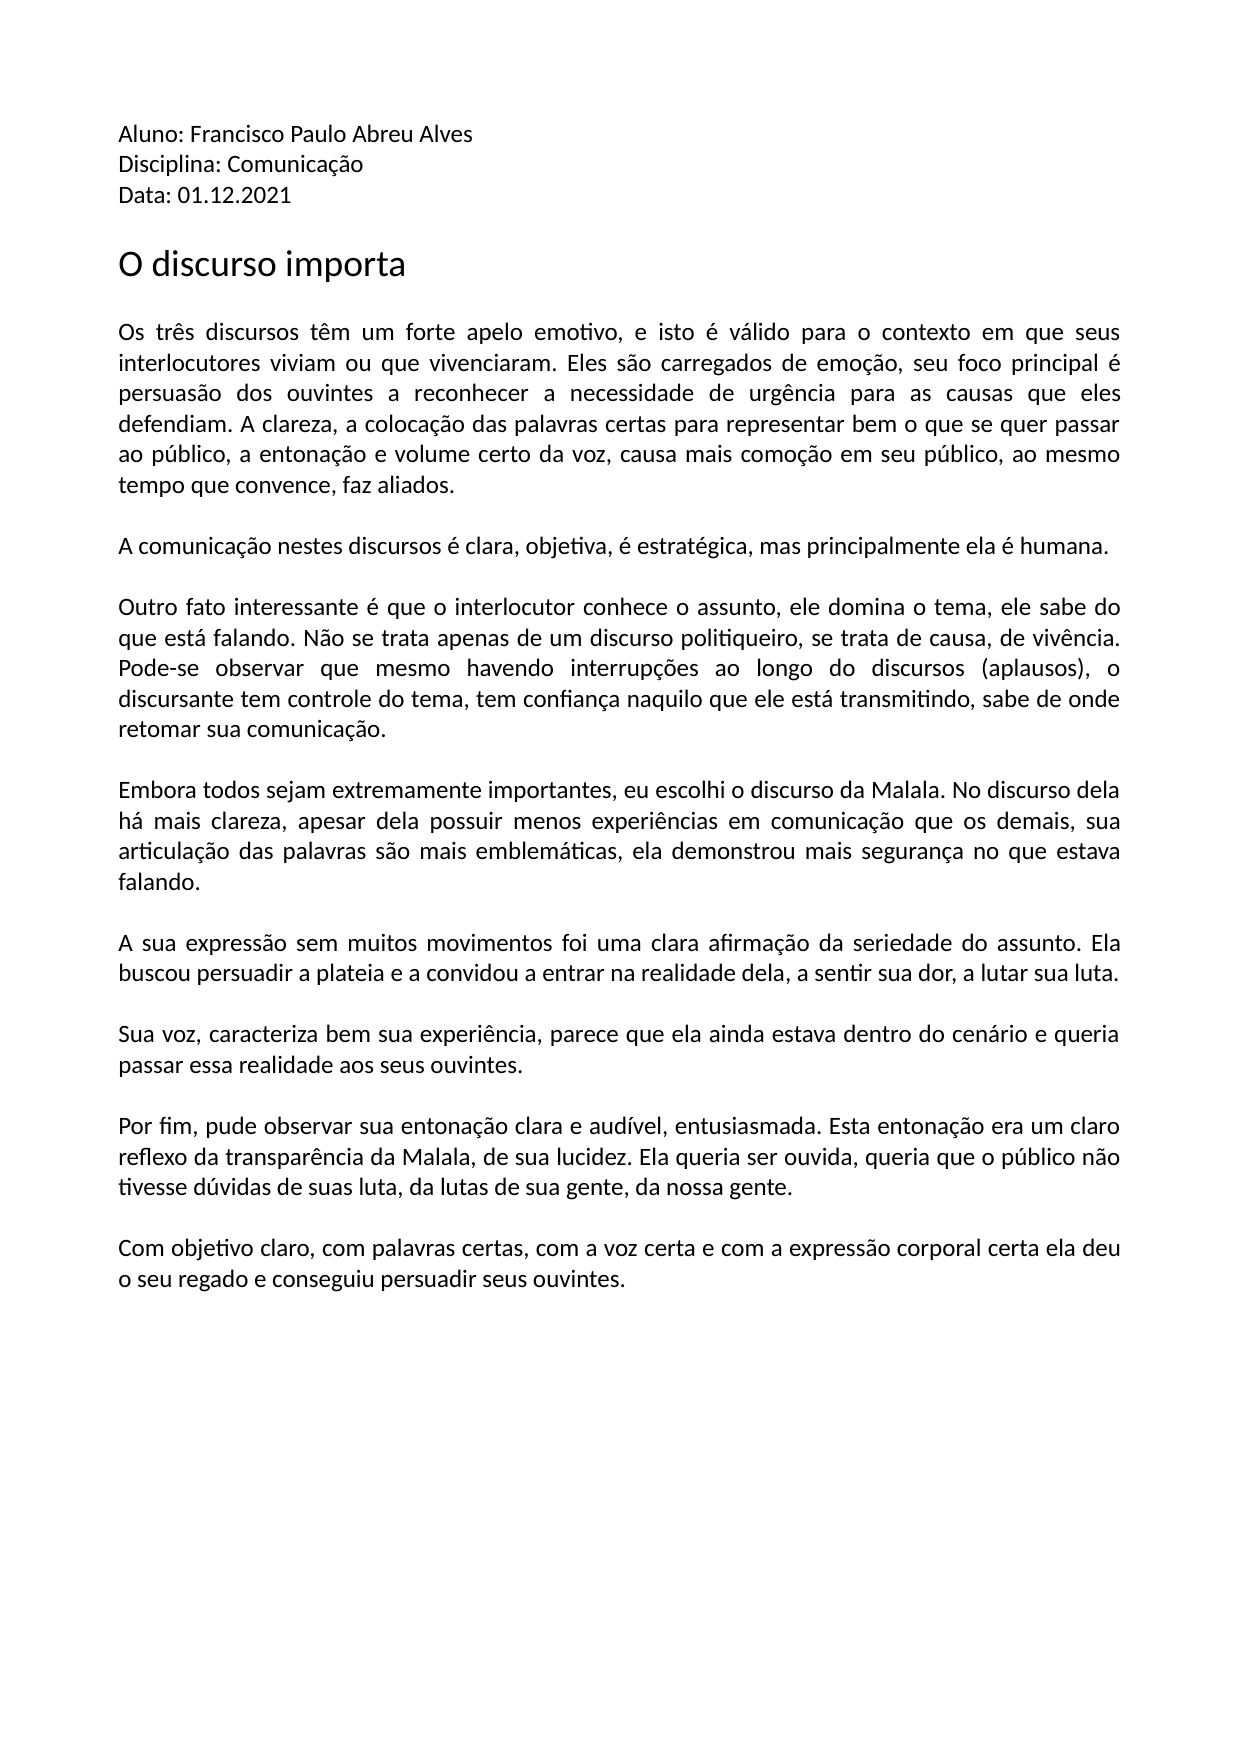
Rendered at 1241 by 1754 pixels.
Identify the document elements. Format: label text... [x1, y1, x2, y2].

text Outro fato interessante é que o interlocutor conhece o assunto, ele domina o tema, ele sabe do que está falando. Não se trata apenas de um discurso politiqueiro, se trata de causa, de vivência. Pode-se observar que mesmo havendo interrupções ao longo do discursos (aplausos), o discursante tem controle do tema, tem confiança naquilo que ele está transmitindo, sabe de onde retomar sua comunicação. [118, 591, 1122, 744]
text Os três discursos têm um forte apelo emotivo, e isto é válido para o contexto em que seus interlocutores viviam ou que vivenciaram. Eles são carregados de emoção, seu foco principal é persuasão dos ouvintes a reconhecer a necessidade de urgência para as causas que eles defendiam. A clareza, a colocação das palavras certas para representar bem o que se quer passar ao público, a entonação e volume certo da voz, causa mais comoção em seu público, ao mesmo tempo que convence, faz aliados. [118, 317, 1122, 500]
text Embora todos sejam extremamente importantes, eu escolhi o discurso da Malala. No discurso dela há mais clareza, apesar dela possuir menos experiências em comunicação que os demais, sua articulação das palavras são mais emblemáticas, ela demonstrou mais segurança no que estava falando. [118, 774, 1122, 896]
text Com objetivo claro, com palavras certas, com a voz certa e com a expressão corporal certa ela deu o seu regado e conseguiu persuadir seus ouvintes. [118, 1232, 1122, 1293]
text Sua voz, caracteriza bem sua experiência, parece que ela ainda estava dentro do cenário e queria passar essa realidade aos seus ouvintes. [118, 1018, 1122, 1079]
text Disciplina: Comunicação [118, 149, 1122, 179]
text Data: 01.12.2021 [118, 179, 1122, 210]
text Por fim, pude observar sua entonação clara e audível, entusiasmada. Esta entonação era um claro reflexo da transparência da Malala, de sua lucidez. Ela queria ser ouvida, queria que o público não tivesse dúvidas de suas luta, da lutas de sua gente, da nossa gente. [118, 1110, 1122, 1202]
text O discurso importa [118, 240, 1122, 286]
text A comunicação nestes discursos é clara, objetiva, é estratégica, mas principalmente ela é humana. [118, 530, 1122, 561]
text A sua expressão sem muitos movimentos foi uma clara afirmação da seriedade do assunto. Ela buscou persuadir a plateia e a convidou a entrar na realidade dela, a sentir sua dor, a lutar sua luta. [118, 927, 1122, 988]
text Aluno: Francisco Paulo Abreu Alves [118, 118, 1122, 149]
